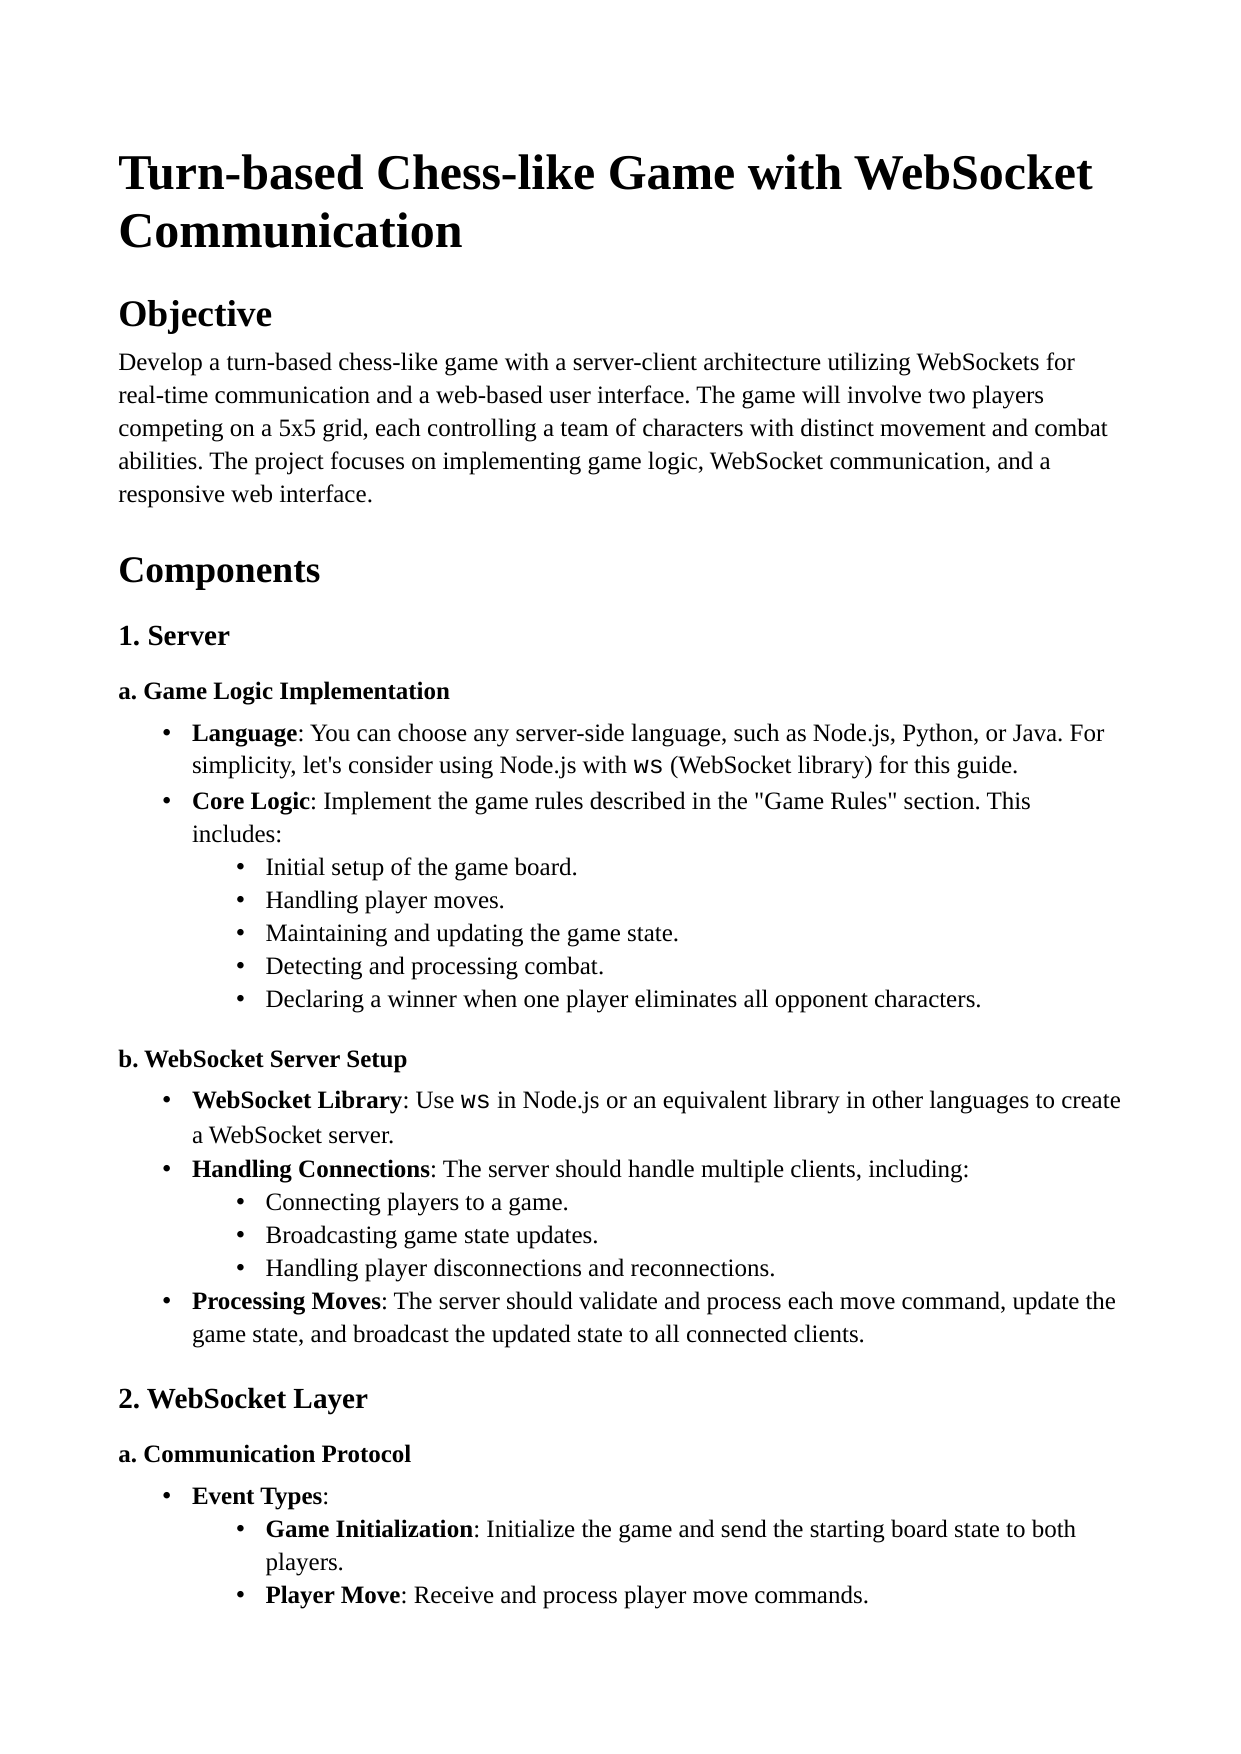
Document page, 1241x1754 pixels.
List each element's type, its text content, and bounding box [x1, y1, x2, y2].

list Game Initialization: Initialize the game and send the starting board state to both players. [236, 1514, 1122, 1576]
subtitle a. Communication Protocol [118, 1439, 1122, 1468]
list Language: You can choose any server-side language, such as Node.js, Python, or Java. For simplicity, let's consider using Node.js with ws (WebSocket library) for this guide. [162, 718, 1122, 781]
subtitle Components [118, 548, 1122, 591]
list Player Move: Receive and process player move commands. [236, 1580, 1122, 1608]
text Develop a turn-based chess-like game with a server-client architecture utilizing WebSockets for real-time communication and a web-based user interface. The game will involve two players competing on a 5x5 grid, each controlling a team of characters with distinct movement and combat abilities. The project focuses on implementing game logic, WebSocket communication, and a responsive web interface. [118, 347, 1122, 508]
list Connecting players to a game. [236, 1187, 1122, 1215]
list Handling player moves. [236, 885, 1122, 914]
subtitle Turn-based Chess-like Game with WebSocket Communication [118, 143, 1122, 258]
list WebSocket Library: Use ws in Node.js or an equivalent library in other languages to create a WebSocket server. [162, 1086, 1122, 1149]
list Detecting and processing combat. [236, 951, 1122, 980]
subtitle 2. WebSocket Layer [118, 1381, 1122, 1414]
list Maintaining and updating the game state. [236, 918, 1122, 947]
subtitle Objective [118, 291, 1122, 334]
list Declaring a winner when one player eliminates all opponent characters. [236, 984, 1122, 1013]
list Initial setup of the game board. [236, 852, 1122, 881]
list Core Logic: Implement the game rules described in the "Game Rules" section. This includes: [162, 786, 1122, 848]
subtitle a. Game Logic Implementation [118, 676, 1122, 705]
list Processing Moves: The server should validate and process each move command, update the game state, and broadcast the updated state to all connected clients. [162, 1286, 1122, 1347]
subtitle 1. Server [118, 618, 1122, 651]
list Handling Connections: The server should handle multiple clients, including: [162, 1154, 1122, 1182]
subtitle b. WebSocket Server Setup [118, 1044, 1122, 1073]
list Handling player disconnections and reconnections. [236, 1253, 1122, 1281]
list Event Types: [162, 1481, 1122, 1509]
list Broadcasting game state updates. [236, 1220, 1122, 1248]
